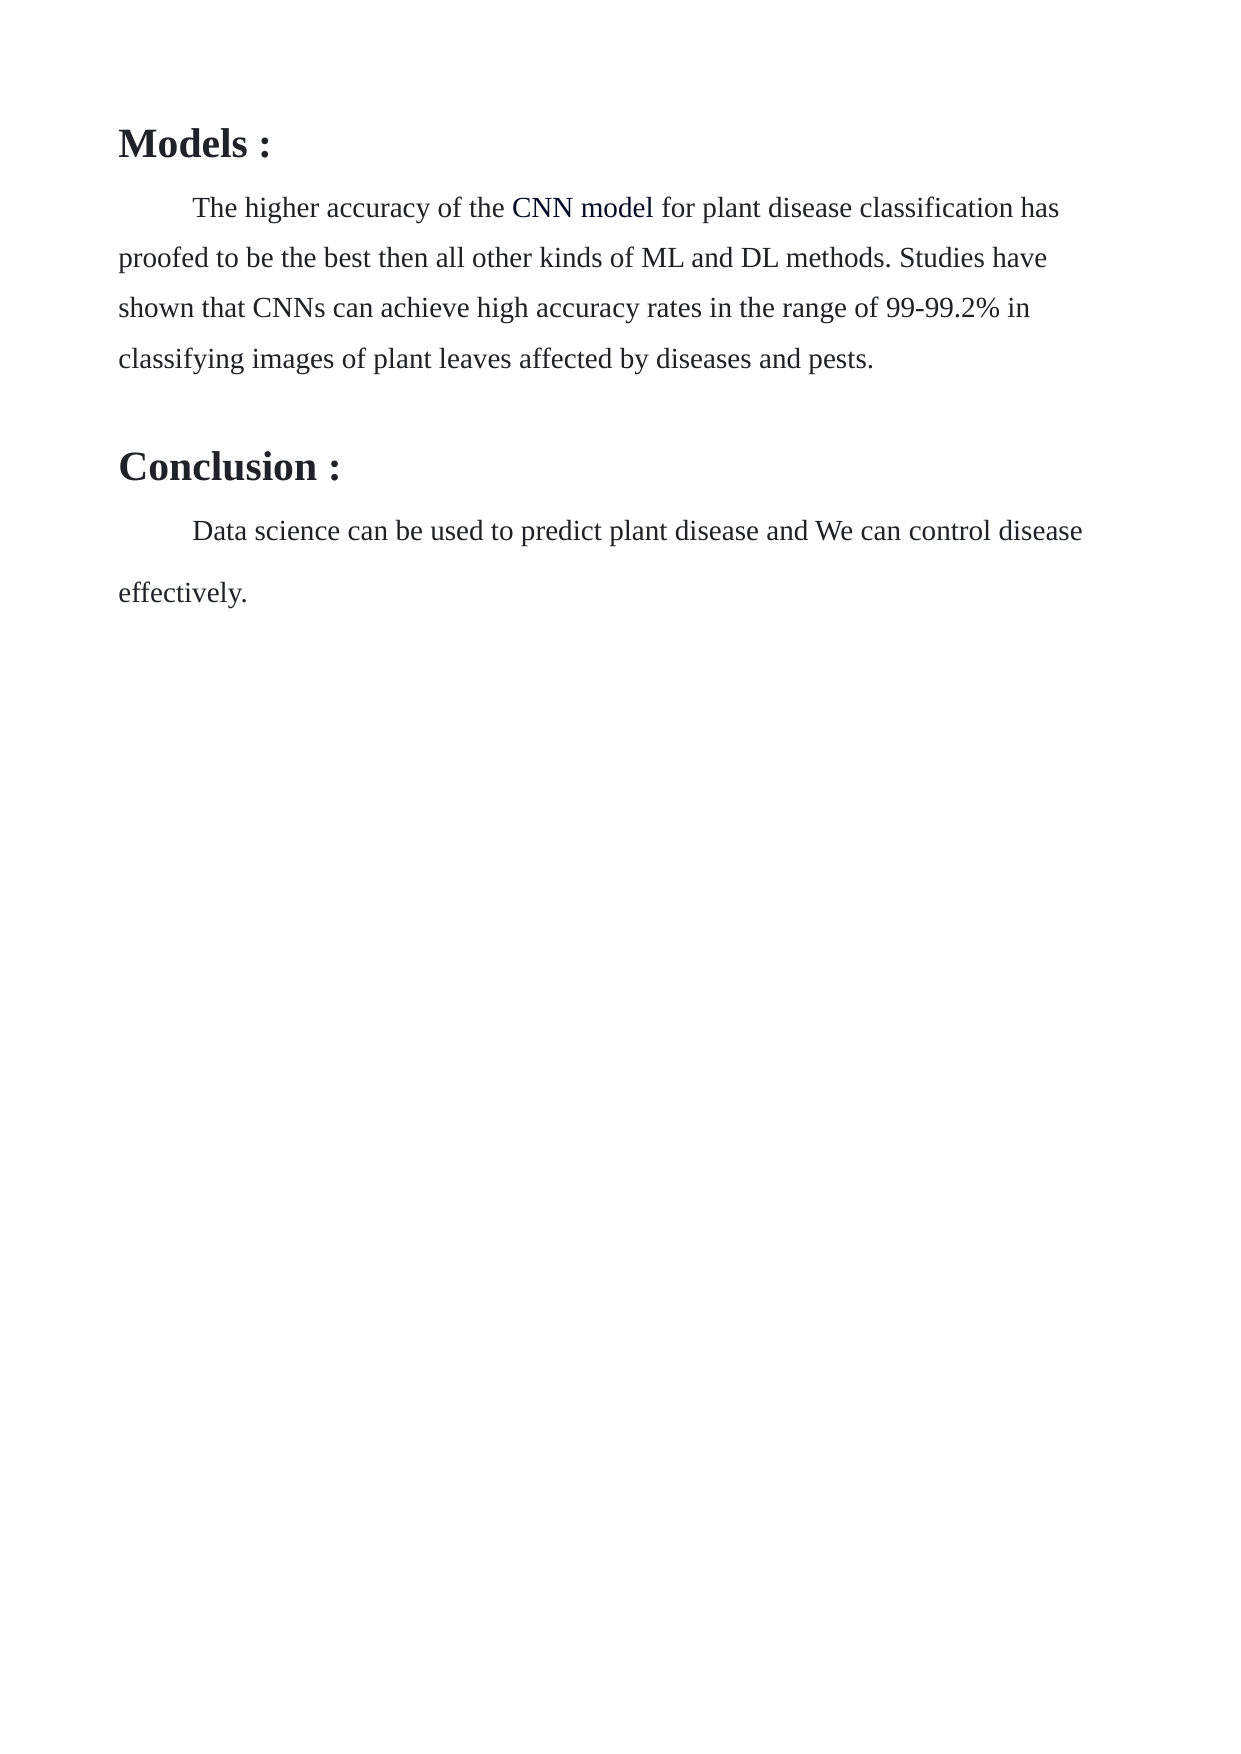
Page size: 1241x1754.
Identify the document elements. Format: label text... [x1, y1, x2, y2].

text Data science can be used to predict plant disease and We can control disease effectively. [118, 513, 1122, 612]
text The higher accuracy of the CNN model for plant disease classification has proofed to be the best then all other kinds of ML and DL methods. Studies have shown that CNNs can achieve high accuracy rates in the range of 99-99.2% in classifying images of plant leaves affected by diseases and pests. [118, 190, 1122, 374]
text Models : [118, 118, 1122, 166]
text Conclusion : [118, 442, 1122, 489]
